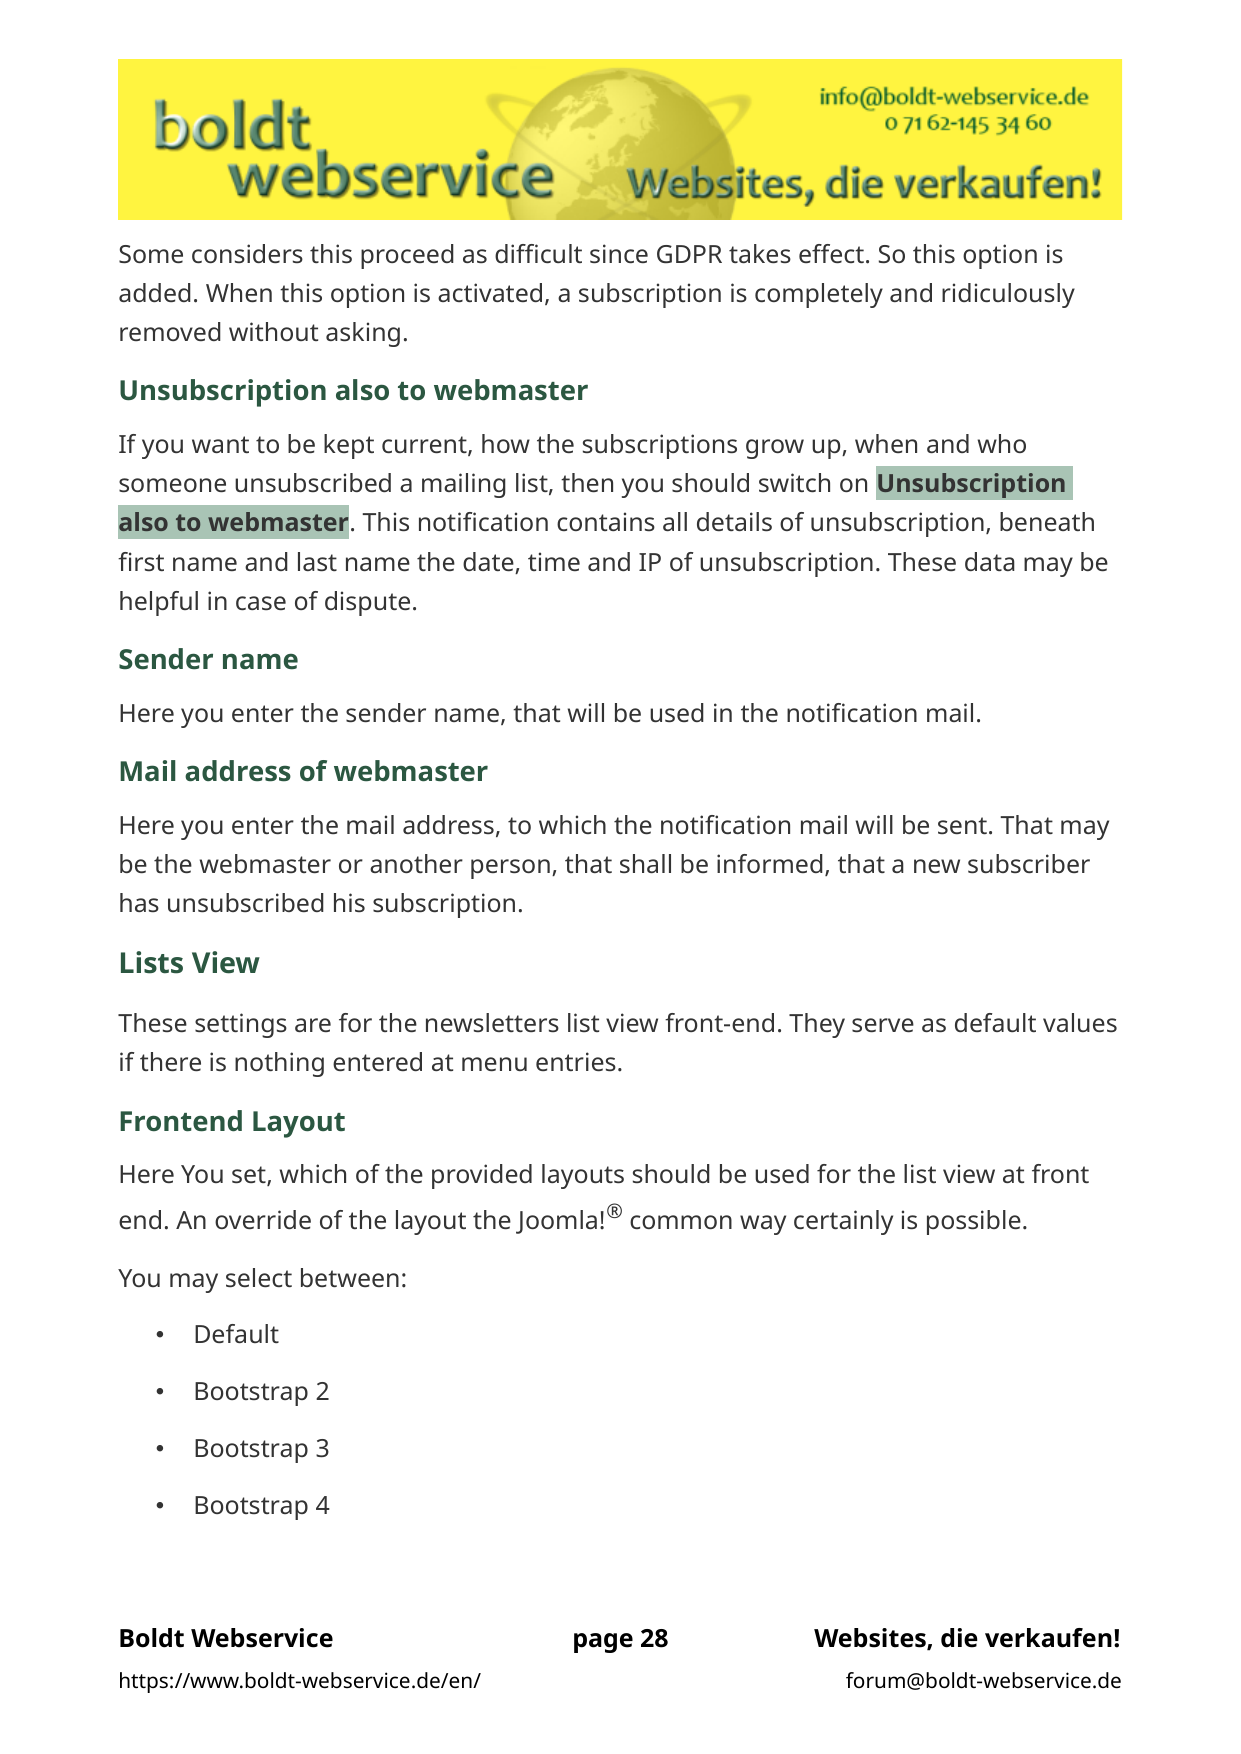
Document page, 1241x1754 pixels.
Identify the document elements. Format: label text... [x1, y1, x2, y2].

list Bootstrap 3 [156, 1431, 1122, 1465]
picture [118, 59, 1123, 220]
text Here you enter the mail address, to which the notification mail will be sent. That may be the webmaster or another person, that shall be informed, that a new subscriber has unsubscribed his subscription. [118, 807, 1122, 920]
list Bootstrap 4 [156, 1488, 1122, 1522]
subtitle Unsubscription also to webmaster [118, 371, 1122, 409]
text If you want to be kept current, how the subscriptions grow up, when and who someone unsubscribed a mailing list, then you should switch on Unsubscription also to webmaster. This notification contains all details of unsubscription, beneath first name and last name the date, time and IP of unsubscription. These data may be helpful in case of dispute. [118, 427, 1122, 617]
subtitle Sender name [118, 640, 1122, 678]
text Here You set, which of the provided layouts should be used for the list view at front end. An override of the layout the Joomla!® common way certainly is possible. [118, 1157, 1122, 1237]
subtitle Frontend Layout [118, 1102, 1122, 1139]
text Here you enter the sender name, that will be used in the notification mail. [118, 695, 1122, 729]
subtitle Lists View [118, 943, 1122, 982]
text You may select between: [118, 1260, 1122, 1294]
text Some considers this proceed as difficult since GDPR takes effect. So this option is added. When this option is activated, a subscription is completely and ridiculously removed without asking. [118, 236, 1122, 349]
subtitle Mail address of webmaster [118, 752, 1122, 790]
list Default [156, 1317, 1122, 1351]
list Bootstrap 2 [156, 1374, 1122, 1408]
text These settings are for the newsletters list view front-end. They serve as default values if there is nothing entered at menu entries. [118, 1006, 1122, 1079]
